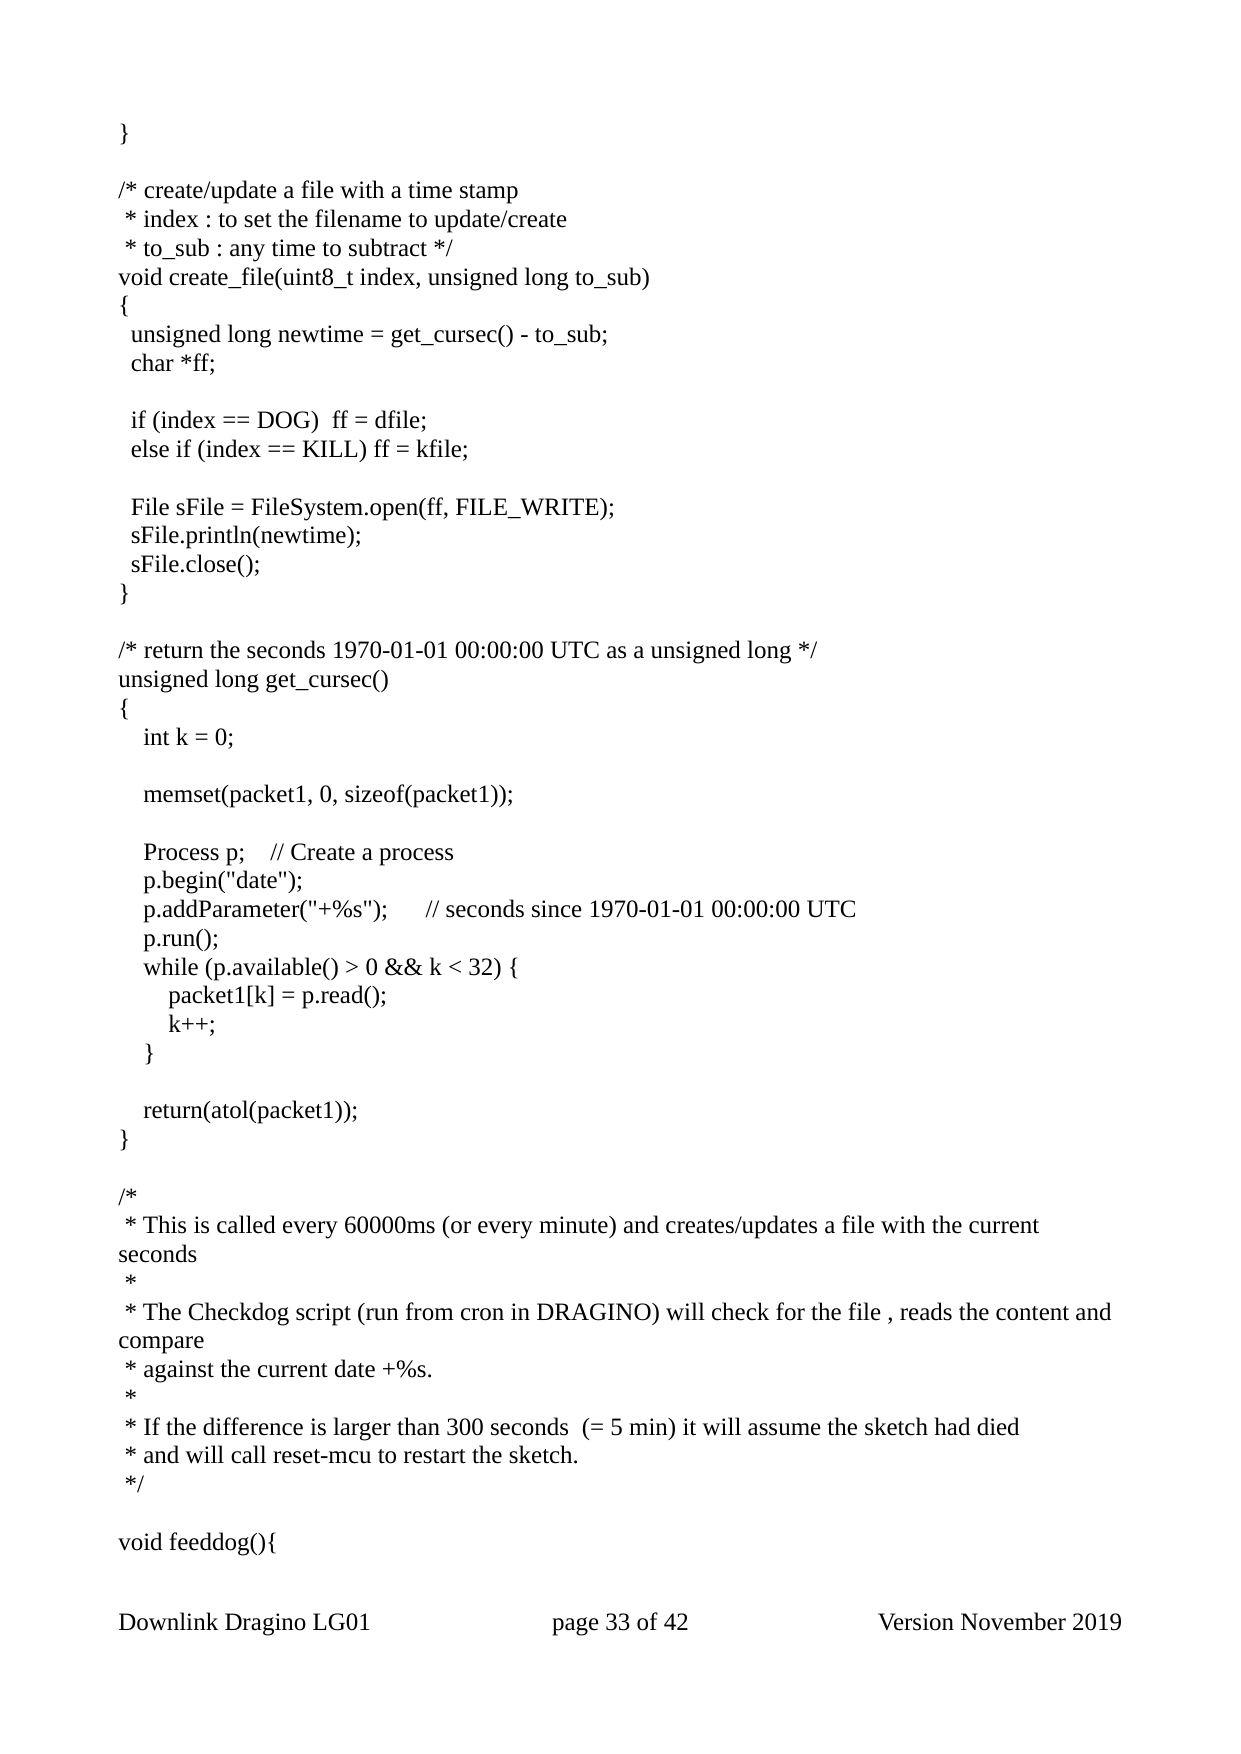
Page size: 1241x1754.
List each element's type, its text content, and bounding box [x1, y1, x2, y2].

text memset(packet1, 0, sizeof(packet1)); [118, 779, 1122, 808]
text } [118, 578, 1122, 607]
text * and will call reset-mcu to restart the sketch. [118, 1441, 1122, 1469]
text */ [118, 1469, 1122, 1498]
text while (p.available() > 0 && k < 32) { [118, 952, 1122, 981]
text /* return the seconds 1970-01-01 00:00:00 UTC as a unsigned long */ [118, 636, 1122, 664]
text void feeddog(){ [118, 1527, 1122, 1556]
text sFile.println(newtime); [118, 521, 1122, 549]
text packet1[k] = p.read(); [118, 981, 1122, 1009]
text char *ff; [118, 348, 1122, 377]
text { [118, 693, 1122, 722]
text * If the difference is larger than 300 seconds (= 5 min) it will assume the sketch had died [118, 1412, 1122, 1441]
text /* create/update a file with a time stamp [118, 176, 1122, 204]
text k++; [118, 1009, 1122, 1038]
text } [118, 1038, 1122, 1067]
text unsigned long get_cursec() [118, 664, 1122, 693]
text unsigned long newtime = get_cursec() - to_sub; [118, 319, 1122, 348]
text * This is called every 60000ms (or every minute) and creates/updates a file with the current seconds [118, 1211, 1122, 1268]
text * [118, 1268, 1122, 1297]
text File sFile = FileSystem.open(ff, FILE_WRITE); [118, 492, 1122, 521]
text void create_file(uint8_t index, unsigned long to_sub) [118, 262, 1122, 291]
text } [118, 118, 1122, 147]
text /* [118, 1182, 1122, 1211]
text p.begin("date"); [118, 866, 1122, 894]
text p.addParameter("+%s"); // seconds since 1970-01-01 00:00:00 UTC [118, 894, 1122, 923]
text return(atol(packet1)); [118, 1096, 1122, 1124]
text sFile.close(); [118, 549, 1122, 578]
text Process p; // Create a process [118, 837, 1122, 866]
text if (index == DOG) ff = dfile; [118, 406, 1122, 434]
text int k = 0; [118, 722, 1122, 751]
text * [118, 1383, 1122, 1412]
text * index : to set the filename to update/create [118, 204, 1122, 233]
text else if (index == KILL) ff = kfile; [118, 434, 1122, 463]
text } [118, 1124, 1122, 1153]
text * to_sub : any time to subtract */ [118, 233, 1122, 262]
text * The Checkdog script (run from cron in DRAGINO) will check for the file , reads the content and compare [118, 1297, 1122, 1354]
text { [118, 291, 1122, 319]
text * against the current date +%s. [118, 1354, 1122, 1383]
text p.run(); [118, 923, 1122, 952]
